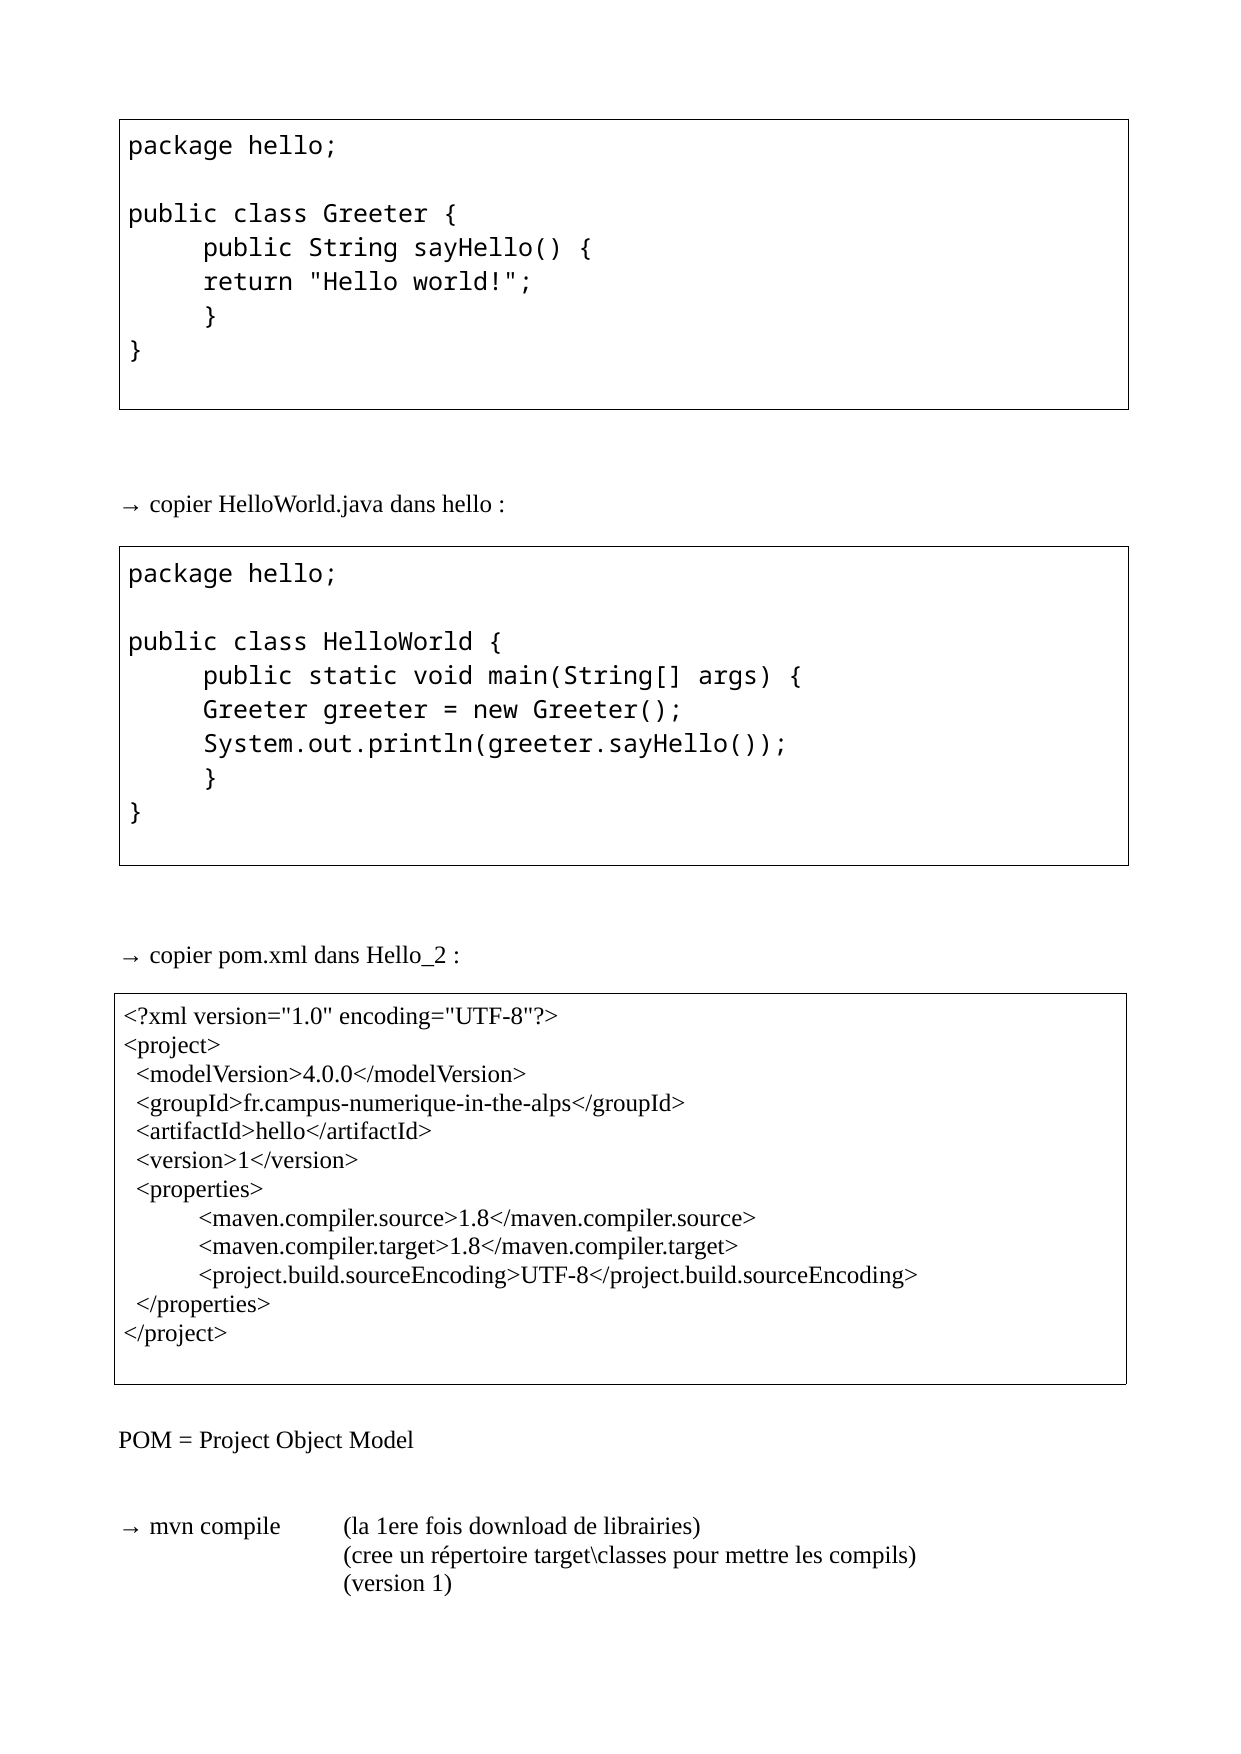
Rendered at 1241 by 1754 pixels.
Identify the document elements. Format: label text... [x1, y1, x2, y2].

text <project.build.sourceEncoding>UTF-8</project.build.sourceEncoding> [123, 1260, 1117, 1289]
text return "Hello world!"; [128, 264, 1119, 298]
text Greeter greeter = new Greeter(); [128, 691, 1119, 726]
text <maven.compiler.source>1.8</maven.compiler.source> [123, 1203, 1117, 1231]
text </properties> [123, 1289, 1117, 1318]
text <version>1</version> [123, 1145, 1117, 1174]
text } [128, 298, 1119, 332]
text } [128, 759, 1119, 794]
text <?xml version="1.0" encoding="UTF-8"?> [123, 1001, 1117, 1030]
text <project> [123, 1030, 1117, 1059]
text POM = Project Object Model [118, 1425, 1122, 1453]
text → mvn compile (la 1ere fois download de librairies) [118, 1511, 1122, 1540]
text public static void main(String[] args) { [128, 657, 1119, 691]
text (cree un répertoire target\classes pour mettre les compils) [118, 1540, 1122, 1568]
text (version 1) [118, 1568, 1122, 1597]
text → copier HelloWorld.java dans hello : [118, 489, 1122, 518]
text System.out.println(greeter.sayHello()); [128, 726, 1119, 759]
text public class Greeter { [128, 196, 1119, 229]
text <groupId>fr.campus-numerique-in-the-alps</groupId> [123, 1088, 1117, 1116]
text } [128, 332, 1119, 366]
text public class HelloWorld { [128, 623, 1119, 657]
text <properties> [123, 1174, 1117, 1203]
text <maven.compiler.target>1.8</maven.compiler.target> [123, 1231, 1117, 1260]
text → copier pom.xml dans Hello_2 : [118, 940, 1122, 969]
text <modelVersion>4.0.0</modelVersion> [123, 1059, 1117, 1088]
text <artifactId>hello</artifactId> [123, 1116, 1117, 1145]
text </project> [123, 1318, 1117, 1346]
text public String sayHello() { [128, 229, 1119, 264]
text package hello; [128, 127, 1119, 161]
text } [128, 794, 1119, 828]
text package hello; [128, 555, 1119, 589]
